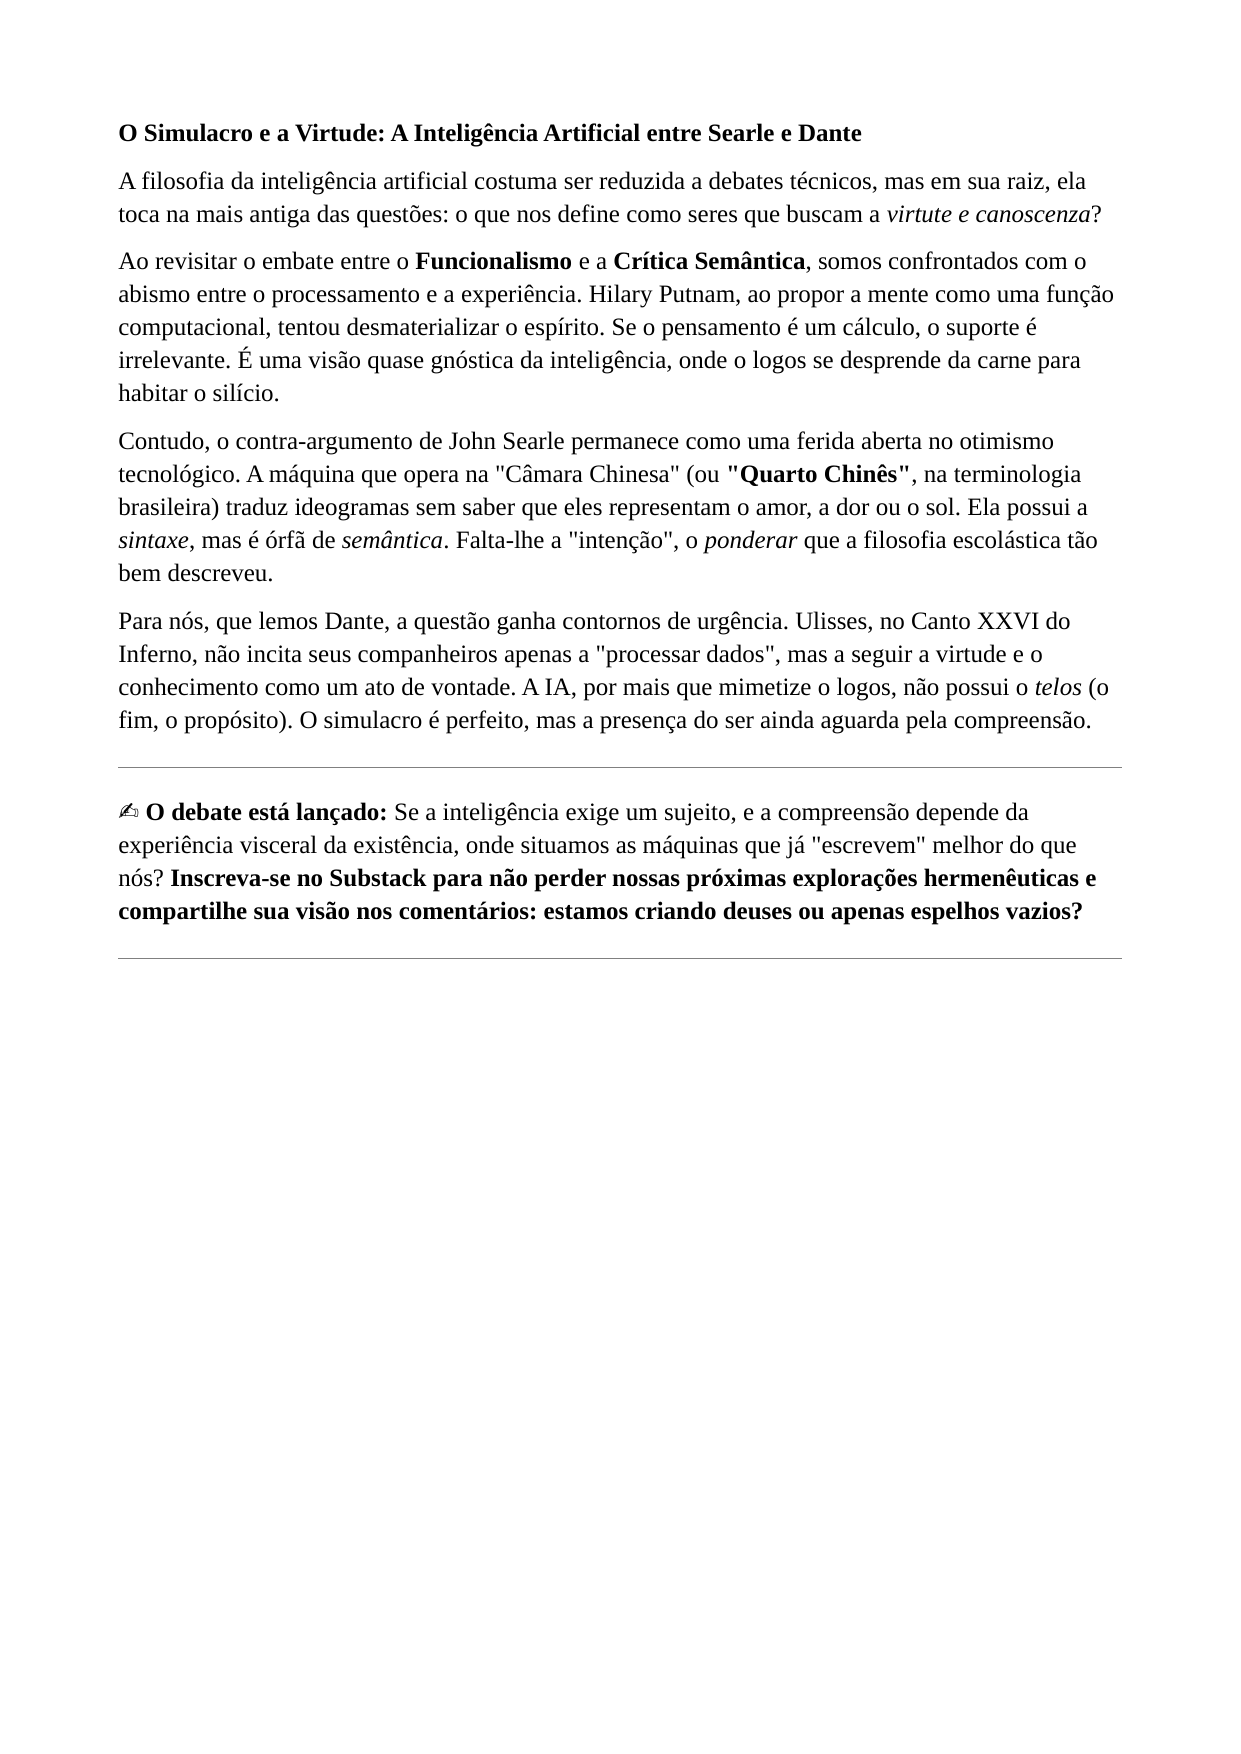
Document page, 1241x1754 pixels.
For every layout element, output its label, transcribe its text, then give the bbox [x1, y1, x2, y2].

text O Simulacro e a Virtude: A Inteligência Artificial entre Searle e Dante [118, 118, 1122, 147]
text Contudo, o contra-argumento de John Searle permanece como uma ferida aberta no otimismo tecnológico. A máquina que opera na "Câmara Chinesa" (ou "Quarto Chinês", na terminologia brasileira) traduz ideogramas sem saber que eles representam o amor, a dor ou o sol. Ela possui a sintaxe, mas é órfã de semântica. Falta-lhe a "intenção", o ponderar que a filosofia escolástica tão bem descreveu. [118, 426, 1122, 587]
text A filosofia da inteligência artificial costuma ser reduzida a debates técnicos, mas em sua raiz, ela toca na mais antiga das questões: o que nos define como seres que buscam a virtute e canoscenza? [118, 166, 1122, 227]
text Para nós, que lemos Dante, a questão ganha contornos de urgência. Ulisses, no Canto XXVI do Inferno, não incita seus companheiros apenas a "processar dados", mas a seguir a virtude e o conhecimento como um ato de vontade. A IA, por mais que mimetize o logos, não possui o telos (o fim, o propósito). O simulacro é perfeito, mas a presença do ser ainda aguarda pela compreensão. [118, 606, 1122, 733]
text ✍️ O debate está lançado: Se a inteligência exige um sujeito, e a compreensão depende da experiência visceral da existência, onde situamos as máquinas que já "escrevem" melhor do que nós? Inscreva-se no Substack para não perder nossas próximas explorações hermenêuticas e compartilhe sua visão nos comentários: estamos criando deuses ou apenas espelhos vazios? [118, 797, 1122, 924]
text Ao revisitar o embate entre o Funcionalismo e a Crítica Semântica, somos confrontados com o abismo entre o processamento e a experiência. Hilary Putnam, ao propor a mente como uma função computacional, tentou desmaterializar o espírito. Se o pensamento é um cálculo, o suporte é irrelevante. É uma visão quase gnóstica da inteligência, onde o logos se desprende da carne para habitar o silício. [118, 246, 1122, 407]
